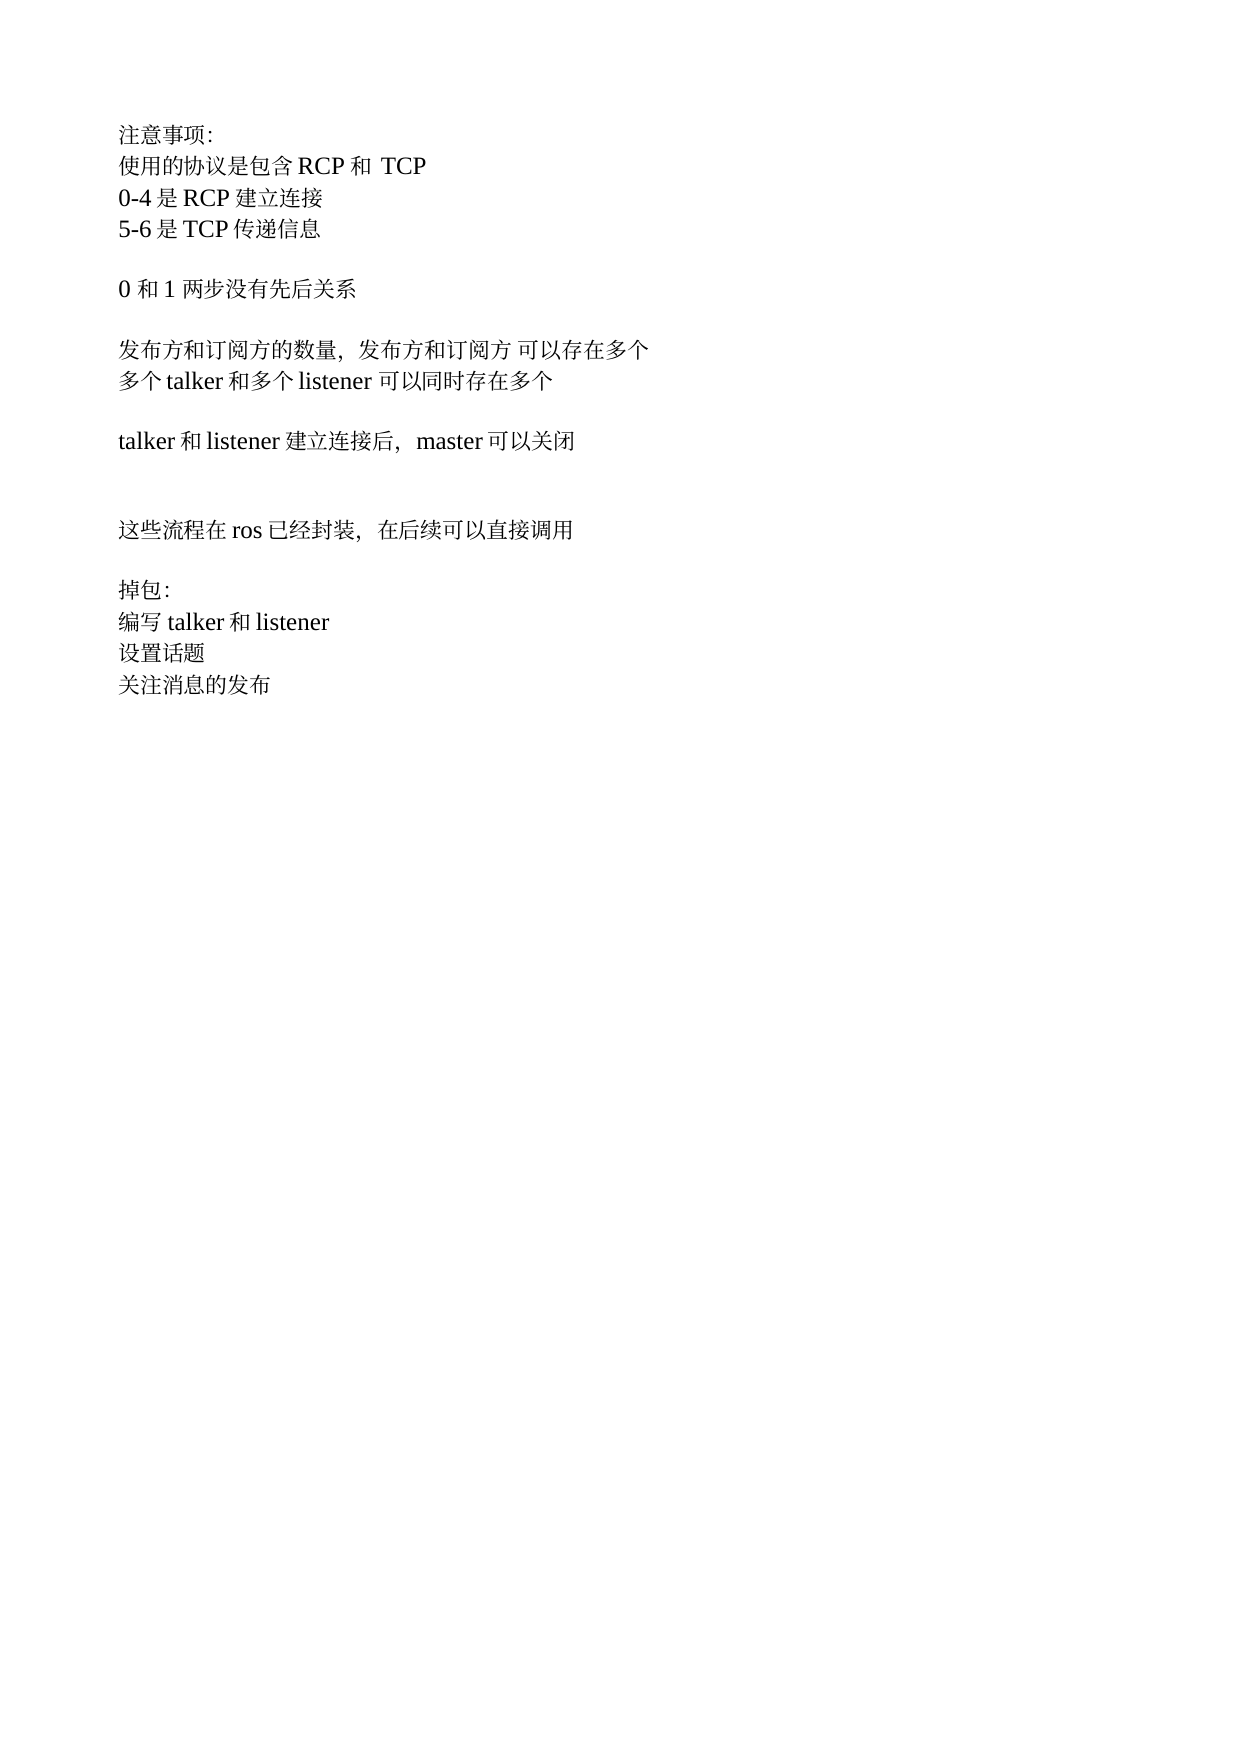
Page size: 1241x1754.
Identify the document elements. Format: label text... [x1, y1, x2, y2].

text 发布方和订阅方的数量，发布方和订阅方 可以存在多个 [118, 333, 1122, 364]
text 关注消息的发布 [118, 668, 1122, 699]
text 5-6是TCP传递信息 [118, 212, 1122, 244]
text 多个talker和多个listener 可以同时存在多个 [118, 364, 1122, 396]
text 0-4是RCP 建立连接 [118, 181, 1122, 212]
text 这些流程在ros已经封装，在后续可以直接调用 [118, 513, 1122, 545]
text 编写 talker和listener [118, 605, 1122, 637]
text 掉包： [118, 574, 1122, 605]
text 注意事项： [118, 118, 1122, 149]
text 使用的协议是包含RCP 和 TCP [118, 149, 1122, 181]
text 0 和1 两步没有先后关系 [118, 273, 1122, 304]
text 设置话题 [118, 637, 1122, 668]
text talker和listener建立连接后，master可以关闭 [118, 424, 1122, 456]
